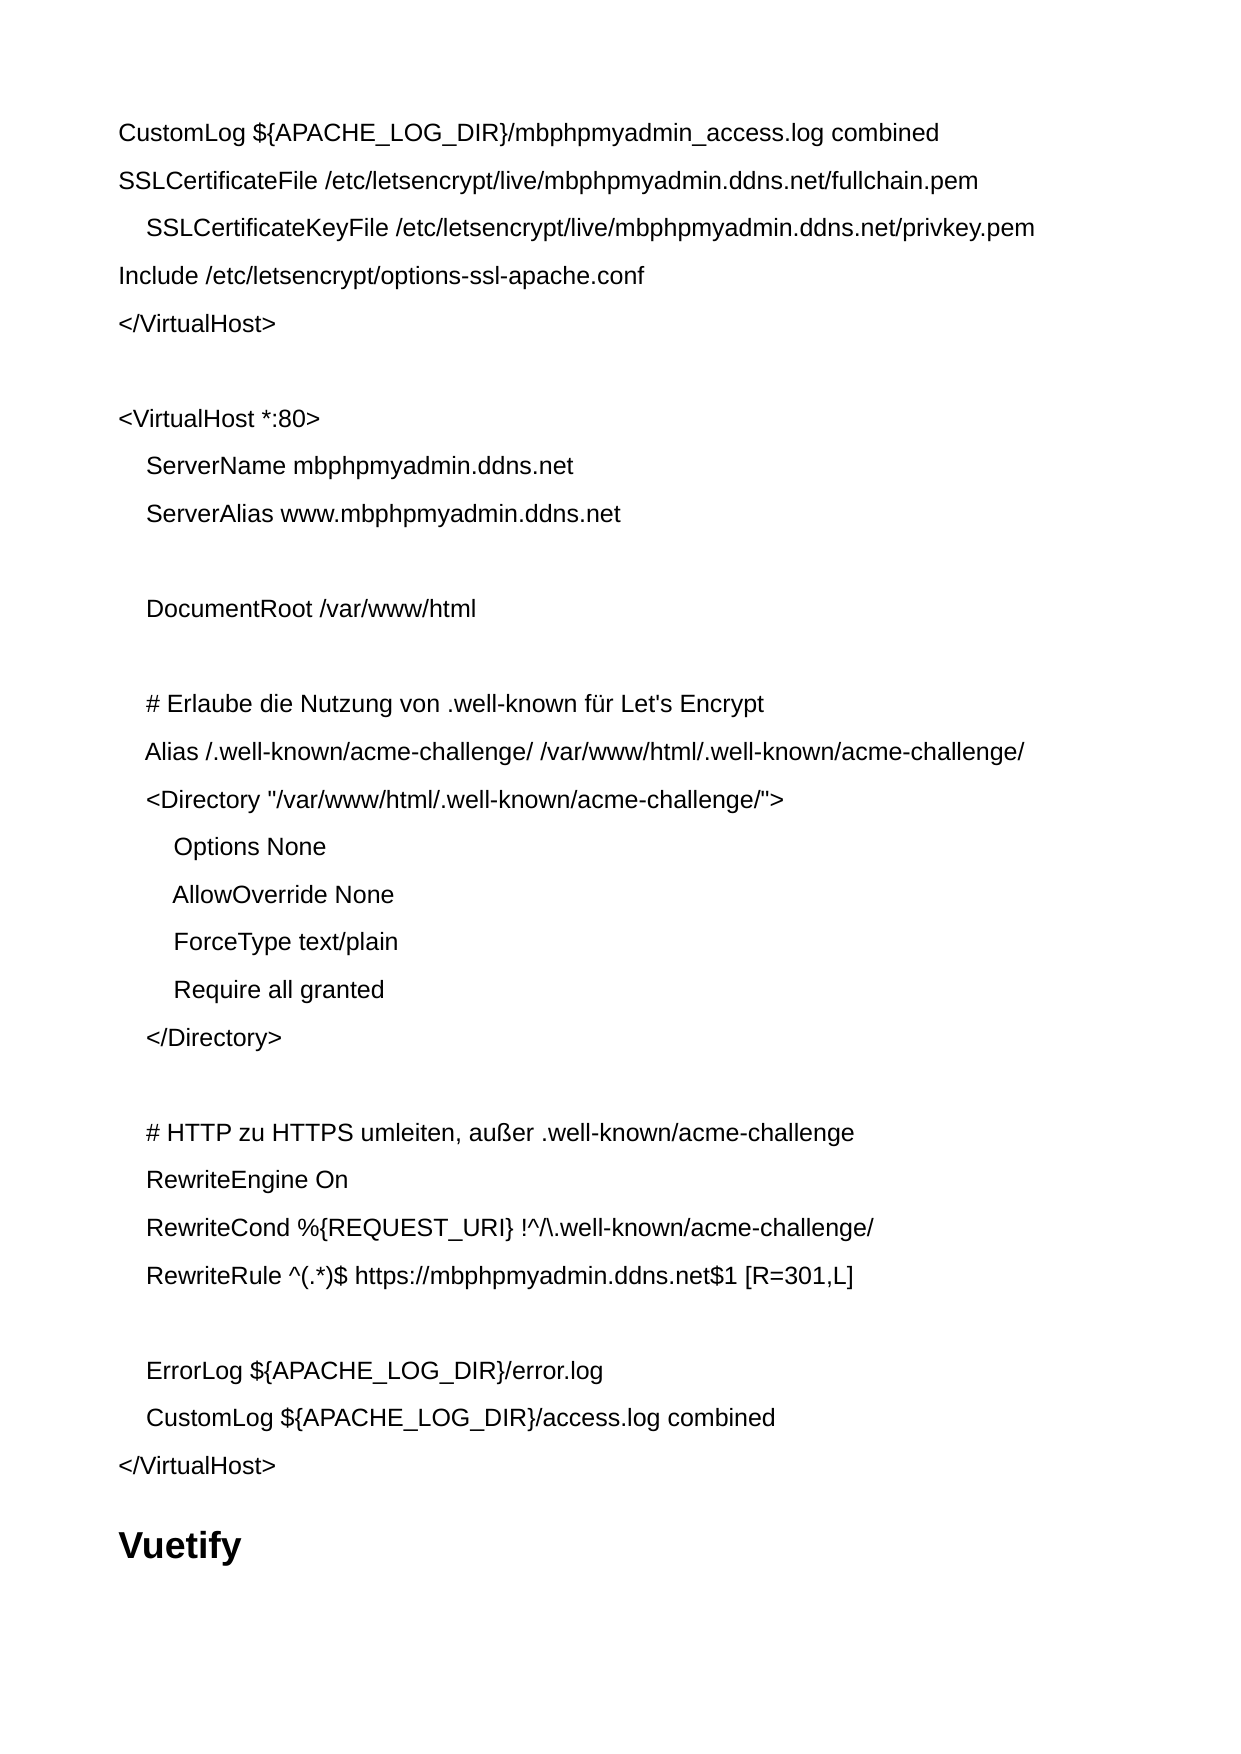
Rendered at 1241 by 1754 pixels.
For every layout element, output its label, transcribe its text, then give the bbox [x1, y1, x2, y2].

text RewriteEngine On [118, 1165, 1122, 1194]
text SSLCertificateFile /etc/letsencrypt/live/mbphpmyadmin.ddns.net/fullchain.pem [118, 166, 1122, 194]
text RewriteCond %{REQUEST_URI} !^/\.well-known/acme-challenge/ [118, 1213, 1122, 1242]
text RewriteRule ^(.*)$ https://mbphpmyadmin.ddns.net$1 [R=301,L] [118, 1261, 1122, 1289]
text CustomLog ${APACHE_LOG_DIR}/access.log combined [118, 1403, 1122, 1432]
text Options None [118, 832, 1122, 861]
text SSLCertificateKeyFile /etc/letsencrypt/live/mbphpmyadmin.ddns.net/privkey.pem [118, 213, 1122, 242]
text <Directory "/var/www/html/.well-known/acme-challenge/"> [118, 784, 1122, 813]
text Include /etc/letsencrypt/options-ssl-apache.conf [118, 261, 1122, 290]
text Require all granted [118, 975, 1122, 1004]
text <VirtualHost *:80> [118, 404, 1122, 432]
text # Erlaube die Nutzung von .well-known für Let's Encrypt [118, 689, 1122, 718]
text ServerName mbphpmyadmin.ddns.net [118, 451, 1122, 480]
subtitle Vuetify [118, 1524, 1122, 1567]
text ForceType text/plain [118, 927, 1122, 956]
text DocumentRoot /var/www/html [118, 594, 1122, 623]
text ServerAlias www.mbphpmyadmin.ddns.net [118, 499, 1122, 528]
text </VirtualHost> [118, 308, 1122, 337]
text </VirtualHost> [118, 1451, 1122, 1480]
text </Directory> [118, 1023, 1122, 1051]
text # HTTP zu HTTPS umleiten, außer .well-known/acme-challenge [118, 1118, 1122, 1147]
text AllowOverride None [118, 880, 1122, 908]
text CustomLog ${APACHE_LOG_DIR}/mbphpmyadmin_access.log combined [118, 118, 1122, 147]
text Alias /.well-known/acme-challenge/ /var/www/html/.well-known/acme-challenge/ [118, 737, 1122, 766]
text ErrorLog ${APACHE_LOG_DIR}/error.log [118, 1356, 1122, 1384]
